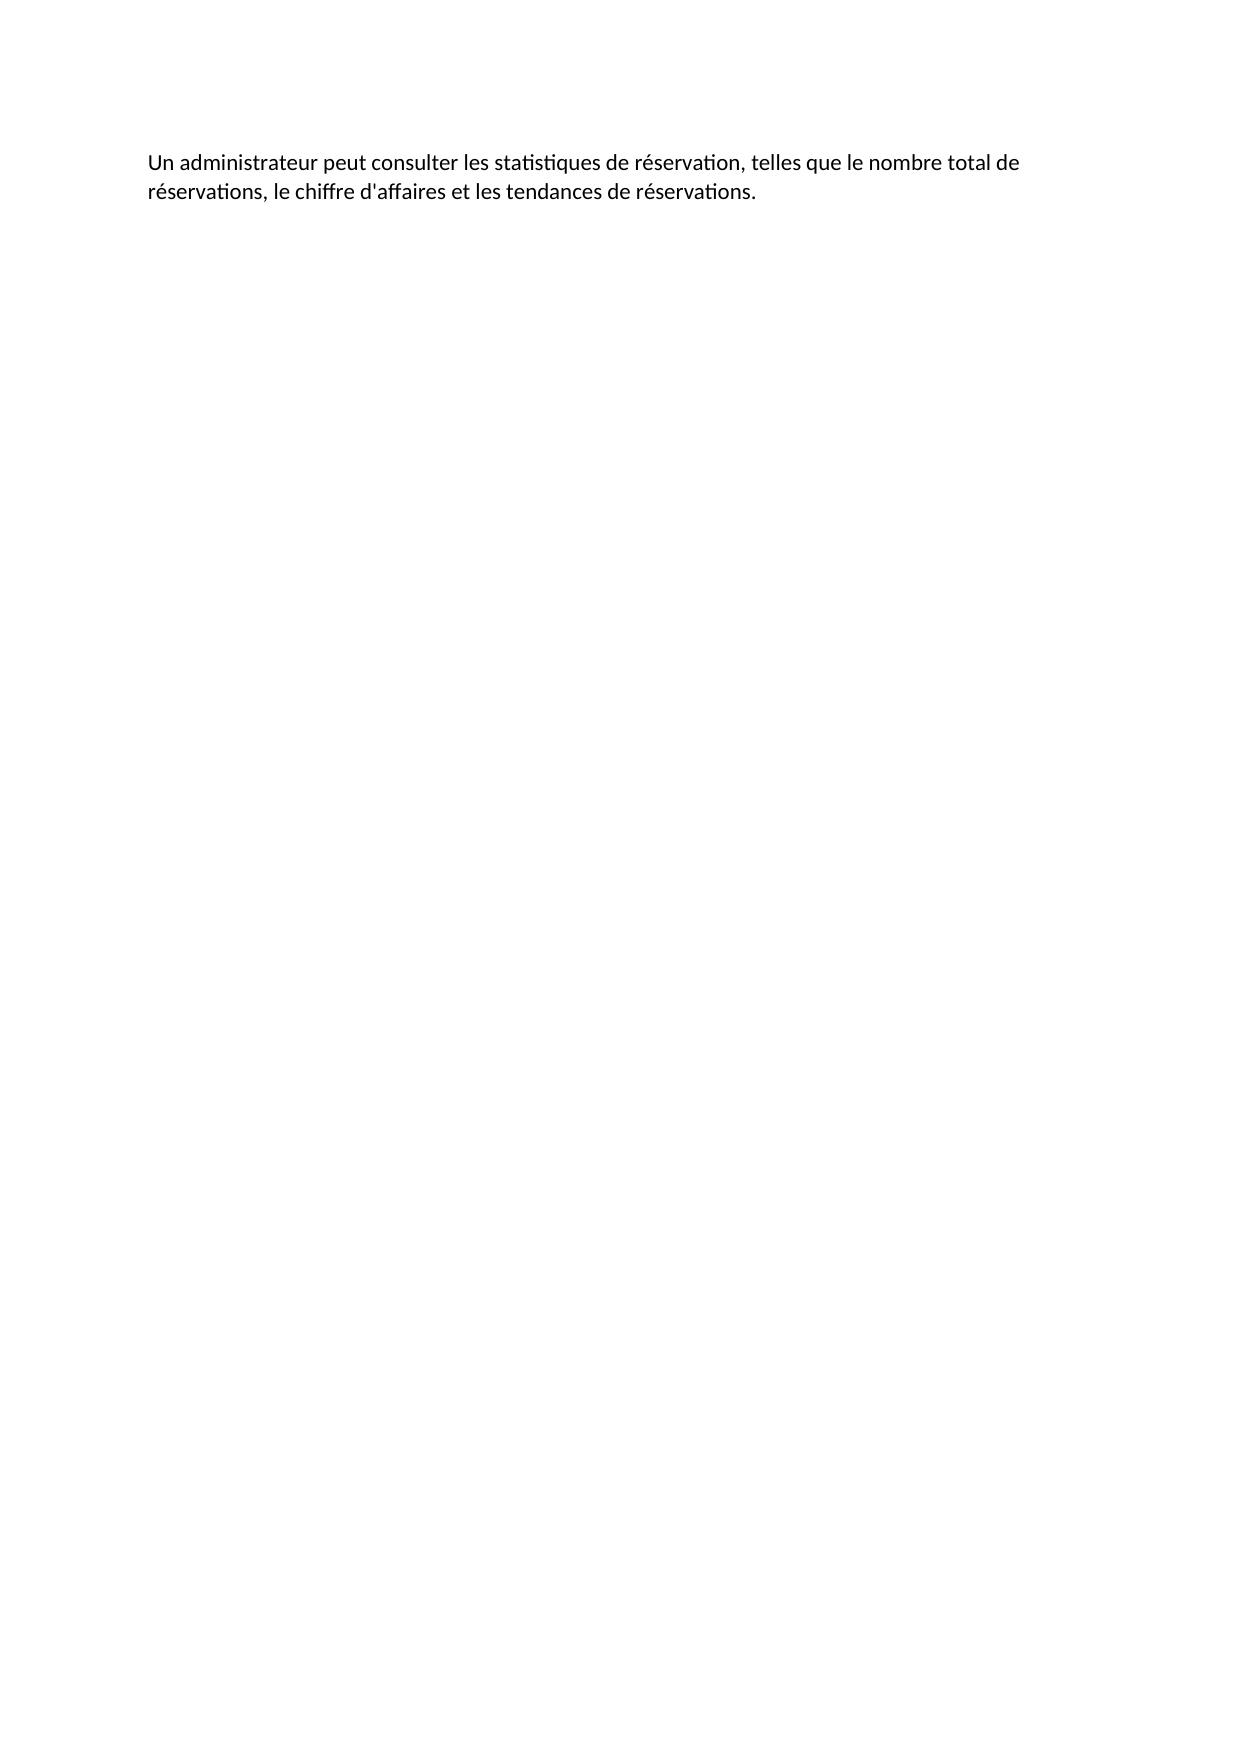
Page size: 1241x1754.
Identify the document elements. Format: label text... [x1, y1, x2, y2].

text Un administrateur peut consulter les statistiques de réservation, telles que le nombre total de réservations, le chiffre d'affaires et les tendances de réservations. [148, 148, 1093, 205]
